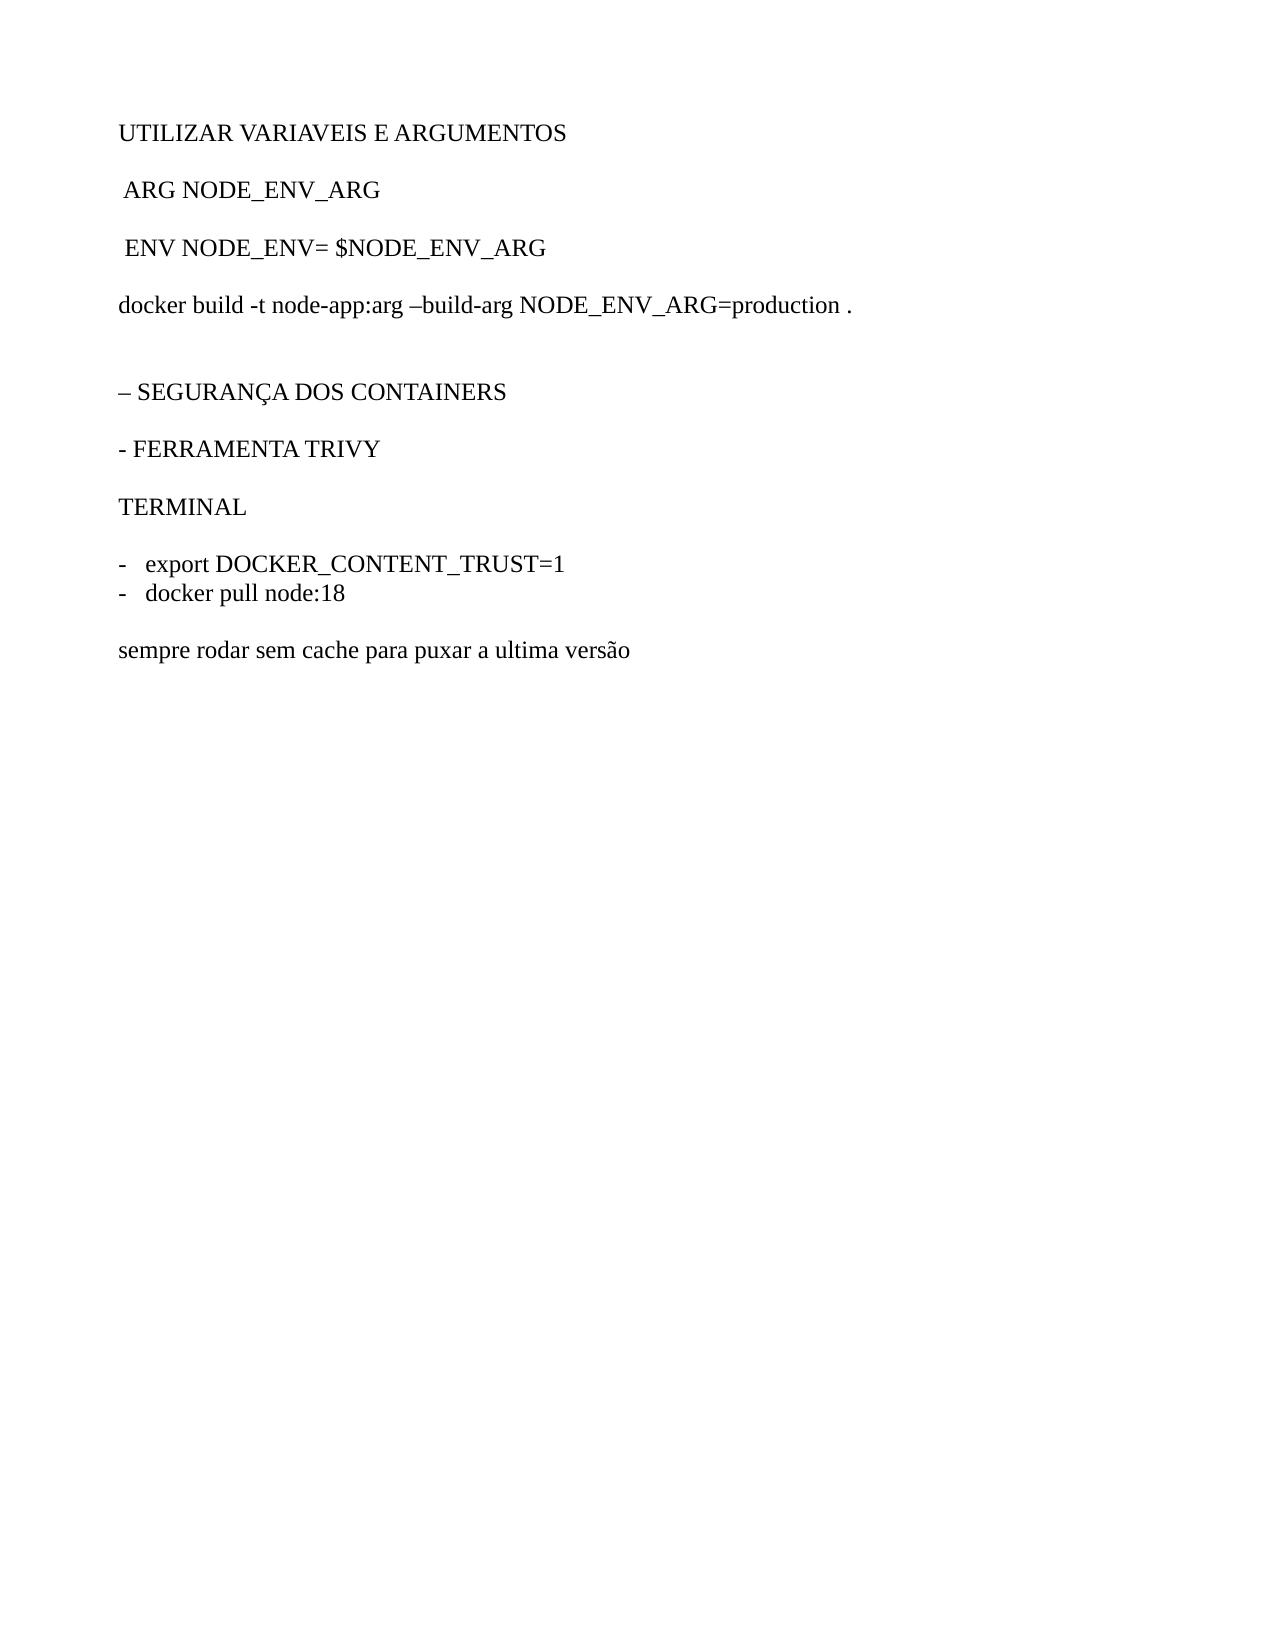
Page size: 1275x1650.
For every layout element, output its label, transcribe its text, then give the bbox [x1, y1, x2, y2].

text TERMINAL [118, 492, 1157, 521]
text ARG NODE_ENV_ARG [118, 176, 1157, 204]
text - export DOCKER_CONTENT_TRUST=1 [118, 549, 1157, 578]
text UTILIZAR VARIAVEIS E ARGUMENTOS [118, 118, 1157, 147]
text - docker pull node:18 [118, 578, 1157, 607]
text ENV NODE_ENV= $NODE_ENV_ARG [118, 233, 1157, 262]
text docker build -t node-app:arg –build-arg NODE_ENV_ARG=production . [118, 291, 1157, 319]
text sempre rodar sem cache para puxar a ultima versão [118, 636, 1157, 664]
text – SEGURANÇA DOS CONTAINERS [118, 377, 1157, 406]
text - FERRAMENTA TRIVY [118, 434, 1157, 463]
